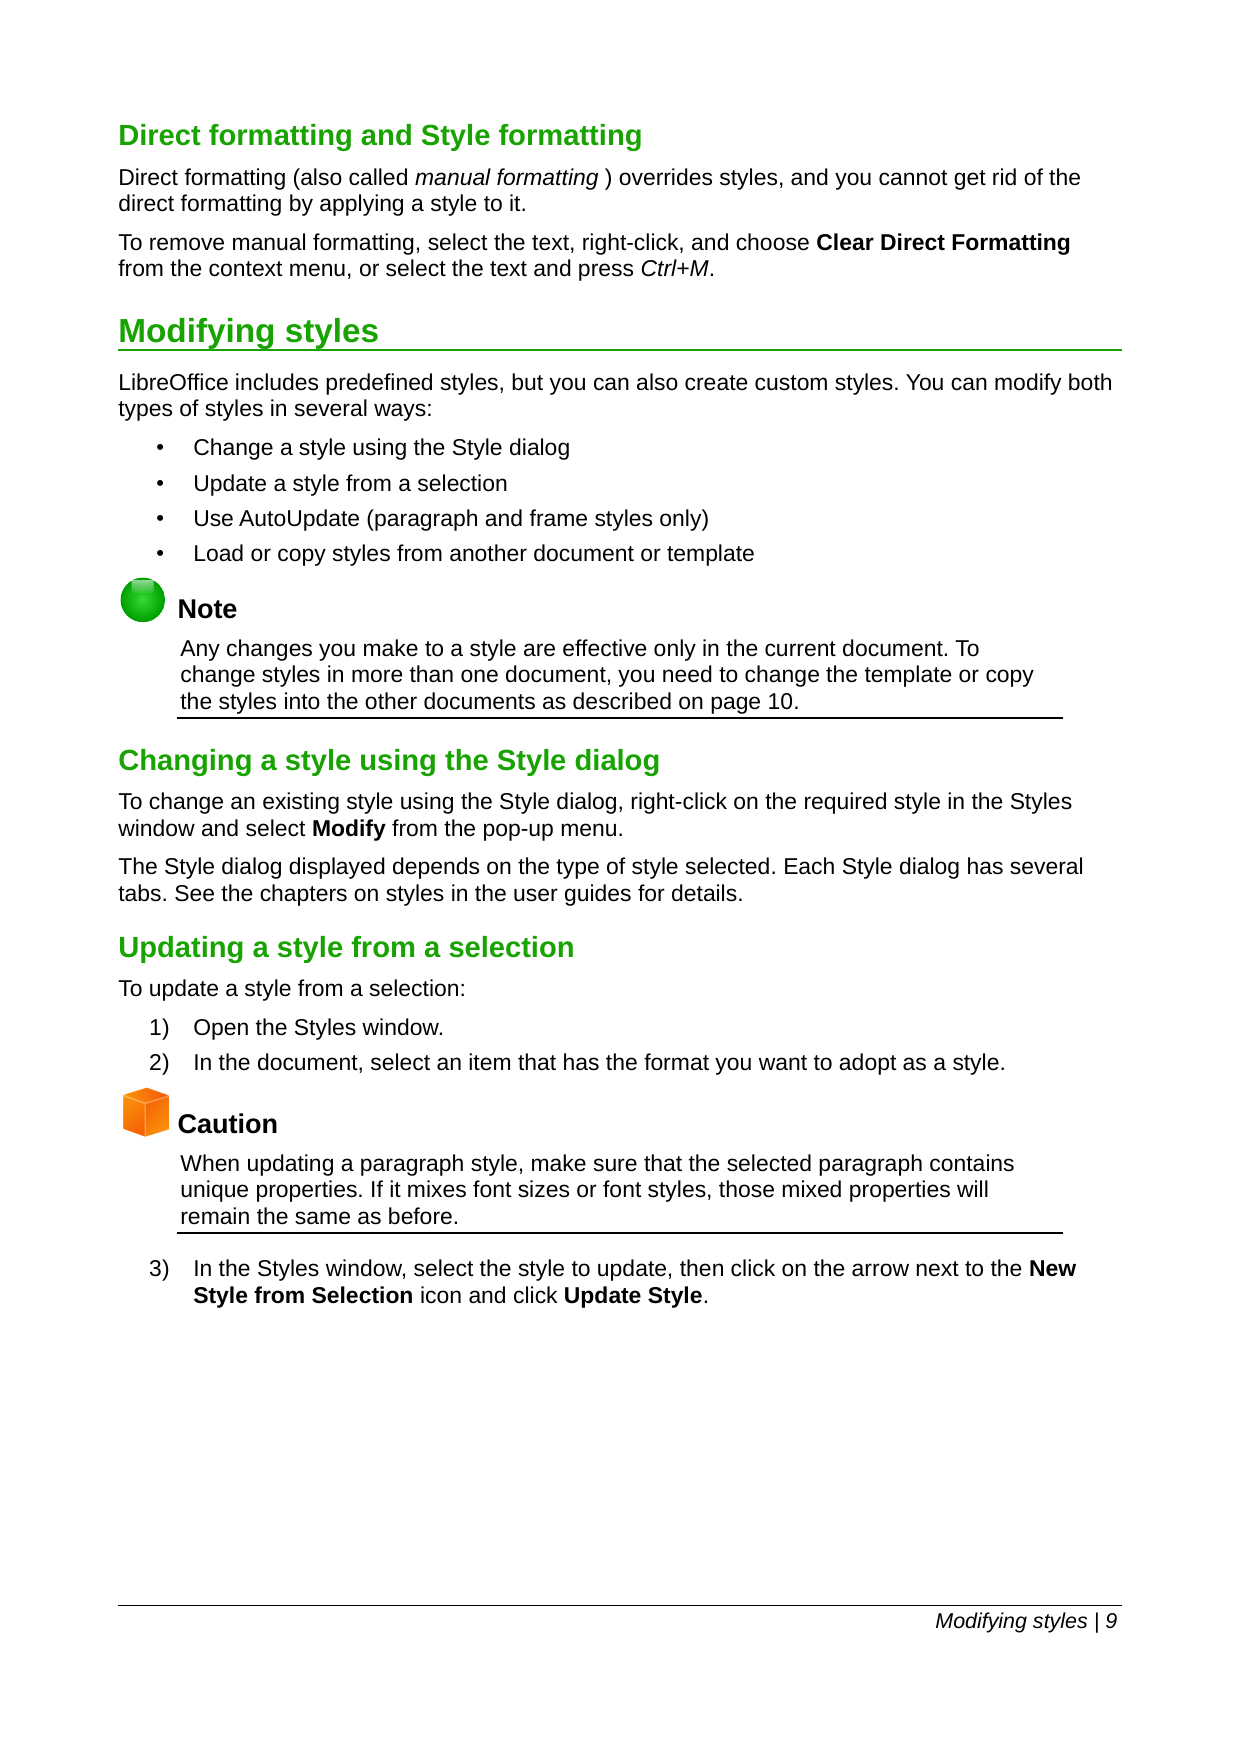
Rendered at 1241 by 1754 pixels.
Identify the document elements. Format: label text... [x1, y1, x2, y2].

text LibreOffice includes predefined styles, but you can also create custom styles. You can modify both types of styles in several ways: [118, 369, 1122, 422]
subtitle Note [118, 575, 1122, 624]
list Use AutoUpdate (paragraph and frame styles only) [156, 505, 1122, 531]
subtitle Changing a style using the Style dialog [118, 743, 1122, 776]
text When updating a paragraph style, make sure that the selected paragraph contains unique properties. If it mixes font sizes or font styles, those mixed properties will remain the same as before. [177, 1147, 1063, 1232]
text To update a style from a selection: [118, 975, 1122, 1001]
text Any changes you make to a style are effective only in the current document. To change styles in more than one document, you need to change the template or copy the styles into the other documents as described on page 10. [177, 632, 1063, 717]
subtitle Updating a style from a selection [118, 930, 1122, 963]
text To change an existing style using the Style dialog, right-click on the required style in the Styles window and select Modify from the pop-up menu. [118, 788, 1122, 841]
subtitle Modifying styles [118, 311, 1122, 349]
list Open the Styles window. [169, 1014, 1122, 1040]
list Load or copy styles from another document or template [156, 540, 1122, 566]
text To remove manual formatting, select the text, right-click, and choose Clear Direct Formatting from the context menu, or select the text and press Ctrl+M. [118, 229, 1122, 281]
text Direct formatting (also called manual formatting ) overrides styles, and you cannot get rid of the direct formatting by applying a style to it. [118, 163, 1122, 216]
subtitle Direct formatting and Style formatting [118, 118, 1122, 152]
text The Style dialog displayed depends on the type of style selected. Each Style dialog has several tabs. See the chapters on styles in the user guides for details. [118, 853, 1122, 906]
list Change a style using the Style dialog [156, 434, 1122, 461]
list Update a style from a selection [156, 469, 1122, 496]
subtitle Caution [118, 1084, 1122, 1139]
list In the Styles window, select the style to update, then click on the arrow next to the New Style from Selection icon and click Update Style. [169, 1255, 1122, 1308]
list In the document, select an item that has the format you want to adopt as a style. [169, 1049, 1122, 1075]
picture [119, 1085, 173, 1139]
